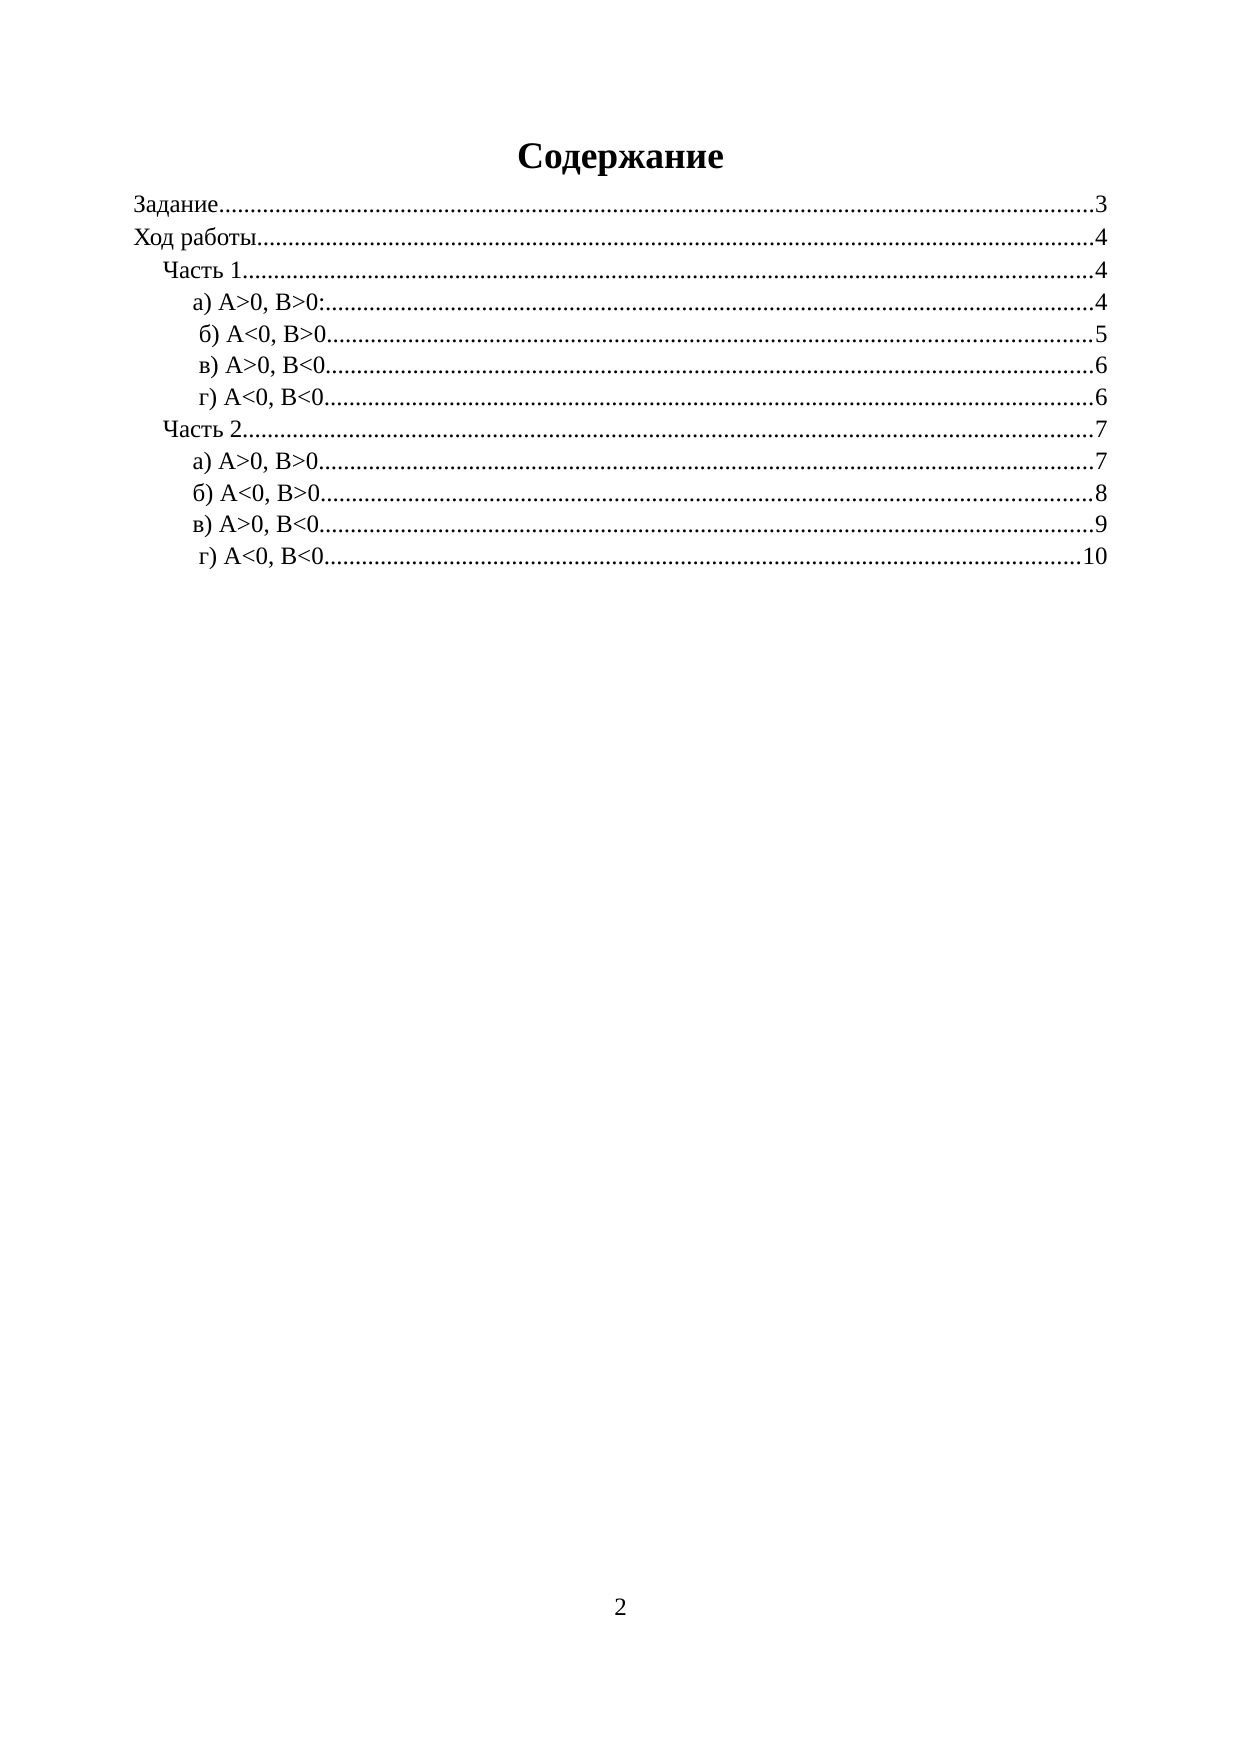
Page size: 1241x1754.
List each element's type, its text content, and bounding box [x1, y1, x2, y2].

text Часть 2 7 [163, 414, 1107, 443]
text в) A>0, B<0 9 [192, 509, 1107, 538]
text Задание 3 [133, 189, 1107, 217]
text г) A<0, B<0 6 [192, 382, 1107, 411]
text Часть 1 4 [163, 255, 1107, 284]
text Содержание [133, 133, 1107, 176]
text а) A>0, B>0: 4 [192, 287, 1107, 316]
text б) A<0, B>0 8 [192, 478, 1107, 506]
text Ход работы 4 [133, 222, 1107, 251]
text б) A<0, B>0 5 [192, 319, 1107, 347]
text а) A>0, B>0 7 [192, 446, 1107, 474]
text г) A<0, B<0 10 [192, 541, 1107, 570]
text в) A>0, B<0 6 [192, 351, 1107, 379]
